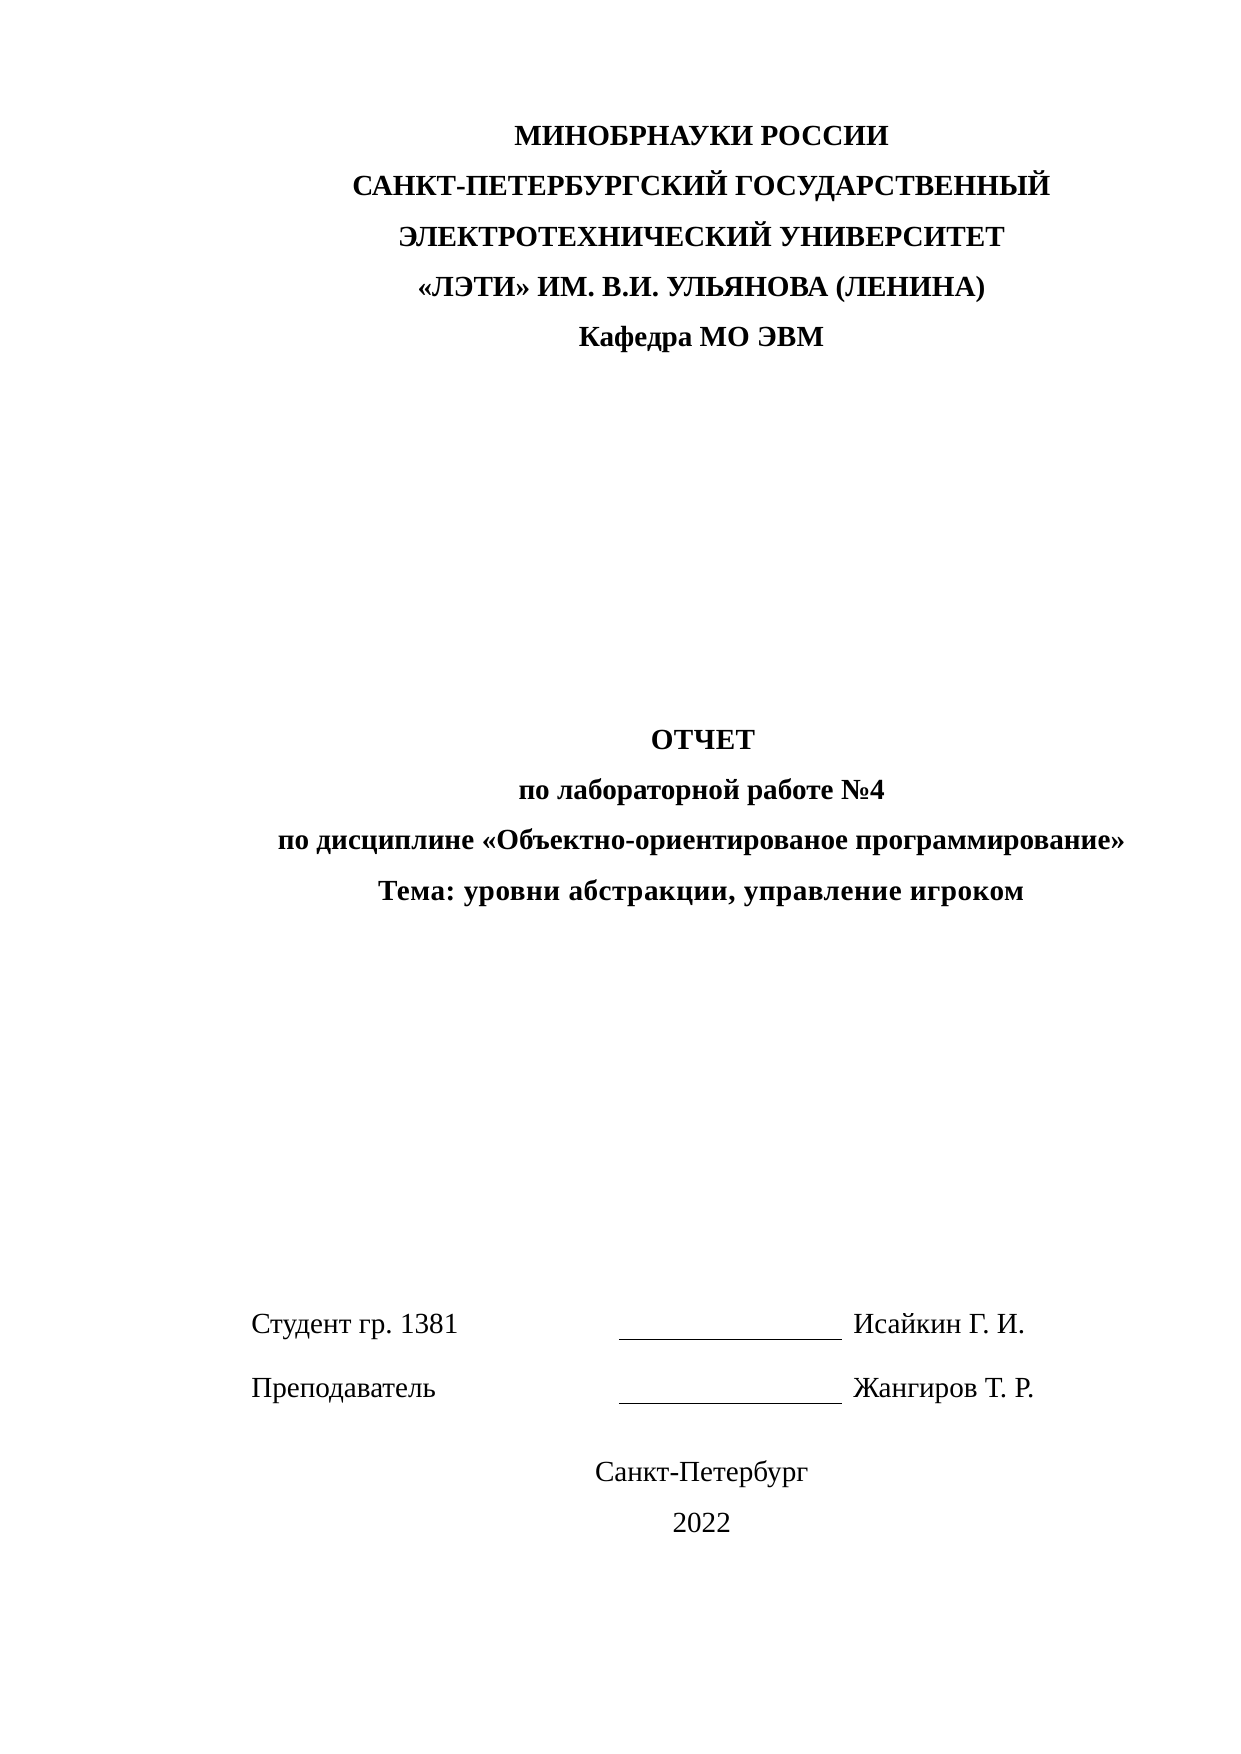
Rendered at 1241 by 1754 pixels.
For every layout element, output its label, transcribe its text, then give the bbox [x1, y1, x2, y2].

table_header [619, 1275, 842, 1339]
text МИНОБРНАУКИ РОССИИ [177, 118, 1152, 152]
table_cell Жангиров Т. Р. [842, 1339, 1192, 1403]
table_cell Преподаватель [166, 1339, 619, 1403]
text Тема: уровни абстракции, управление игроком [177, 873, 1152, 906]
text электротехнический университет [177, 219, 1152, 252]
text 2022 [177, 1505, 1152, 1538]
text отчет [177, 722, 1152, 755]
text Кафедра МО ЭВМ [177, 319, 1152, 353]
text по дисциплине «Объектно-ориентированое программирование» [177, 822, 1152, 856]
text по лабораторной работе №4 [177, 772, 1152, 806]
text Санкт-Петербургский государственный [177, 168, 1152, 202]
table_header Студент гр. 1381 [166, 1275, 619, 1339]
table_header Исайкин Г. И. [842, 1275, 1192, 1339]
text «ЛЭТИ» им. В.И. Ульянова (Ленина) [177, 269, 1152, 303]
text Санкт-Петербург [177, 1454, 1152, 1488]
table_cell [619, 1340, 842, 1403]
